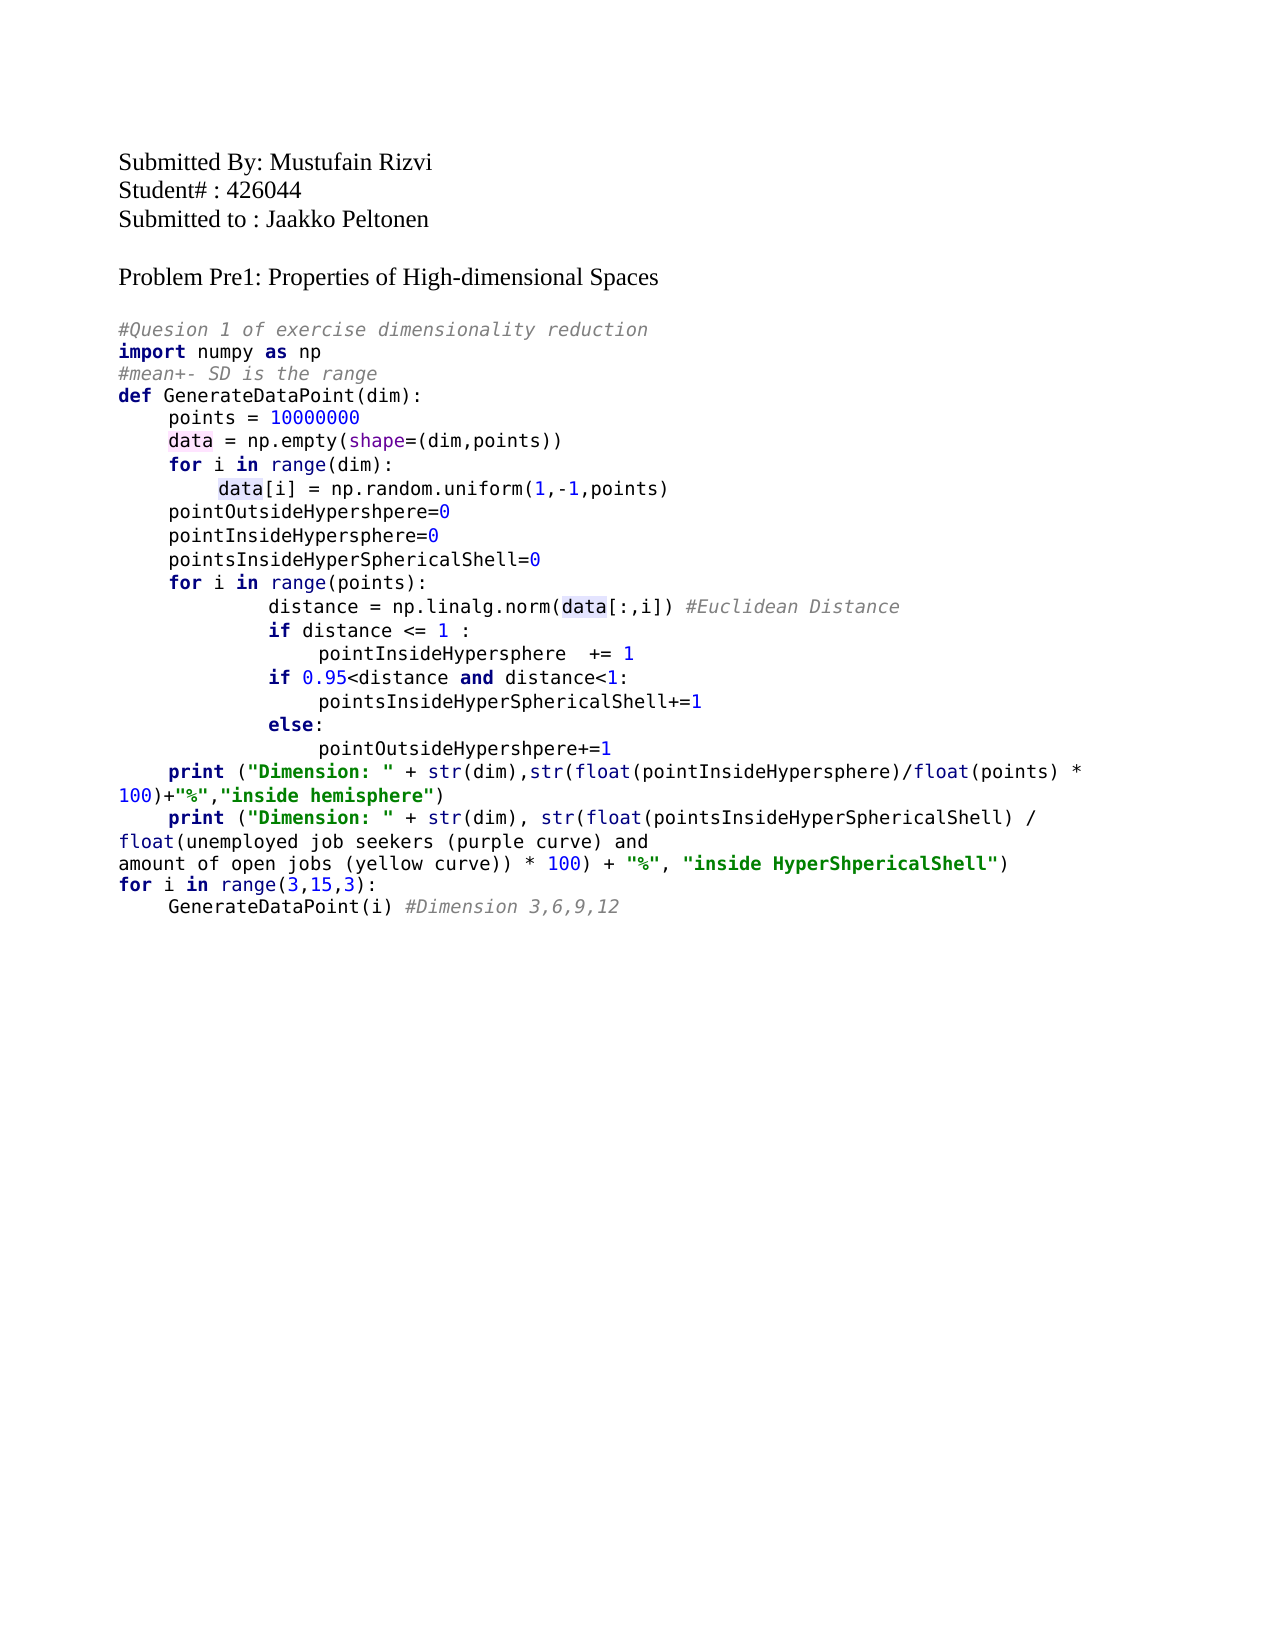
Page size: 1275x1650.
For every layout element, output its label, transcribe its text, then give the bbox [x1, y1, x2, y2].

text Student# : 426044 [118, 176, 1157, 204]
text for i in range(points): [118, 572, 1157, 596]
text Problem Pre1: Properties of High-dimensional Spaces [118, 262, 1157, 291]
text import numpy as np [118, 341, 1157, 363]
text pointsInsideHyperSphericalShell=0 [118, 549, 1157, 572]
text if 0.95<distance and distance<1: [118, 667, 1157, 691]
text pointInsideHypersphere=0 [118, 525, 1157, 549]
text points = 10000000 [118, 407, 1157, 431]
text distance = np.linalg.norm(data[:,i]) #Euclidean Distance [118, 596, 1157, 620]
text amount of open jobs (yellow curve)) * 100) + "%", "inside HyperShpericalShell") [118, 853, 1157, 874]
text for i in range(3,15,3): [118, 874, 1157, 896]
text GenerateDataPoint(i) #Dimension 3,6,9,12 [118, 896, 1157, 920]
text else: [118, 714, 1157, 738]
text print ("Dimension: " + str(dim),str(float(pointInsideHypersphere)/float(points) * 100)+"%","inside hemisphere") [118, 762, 1157, 807]
text pointOutsideHypershpere+=1 [118, 738, 1157, 762]
text def GenerateDataPoint(dim): [118, 385, 1157, 407]
text for i in range(dim): [118, 454, 1157, 478]
text #mean+- SD is the range [118, 363, 1157, 385]
text data[i] = np.random.uniform(1,-1,points) [118, 478, 1157, 501]
text pointInsideHypersphere += 1 [118, 643, 1157, 667]
text print ("Dimension: " + str(dim), str(float(pointsInsideHyperSphericalShell) / float(unemployed job seekers (purple curve) and [118, 807, 1157, 853]
text pointsInsideHyperSphericalShell+=1 [118, 691, 1157, 714]
text #Quesion 1 of exercise dimensionality reduction [118, 319, 1157, 341]
text Submitted By: Mustufain Rizvi [118, 147, 1157, 176]
text Submitted to : Jaakko Peltonen [118, 204, 1157, 233]
text pointOutsideHypershpere=0 [118, 501, 1157, 525]
text data = np.empty(shape=(dim,points)) [118, 431, 1157, 454]
text if distance <= 1 : [118, 620, 1157, 643]
